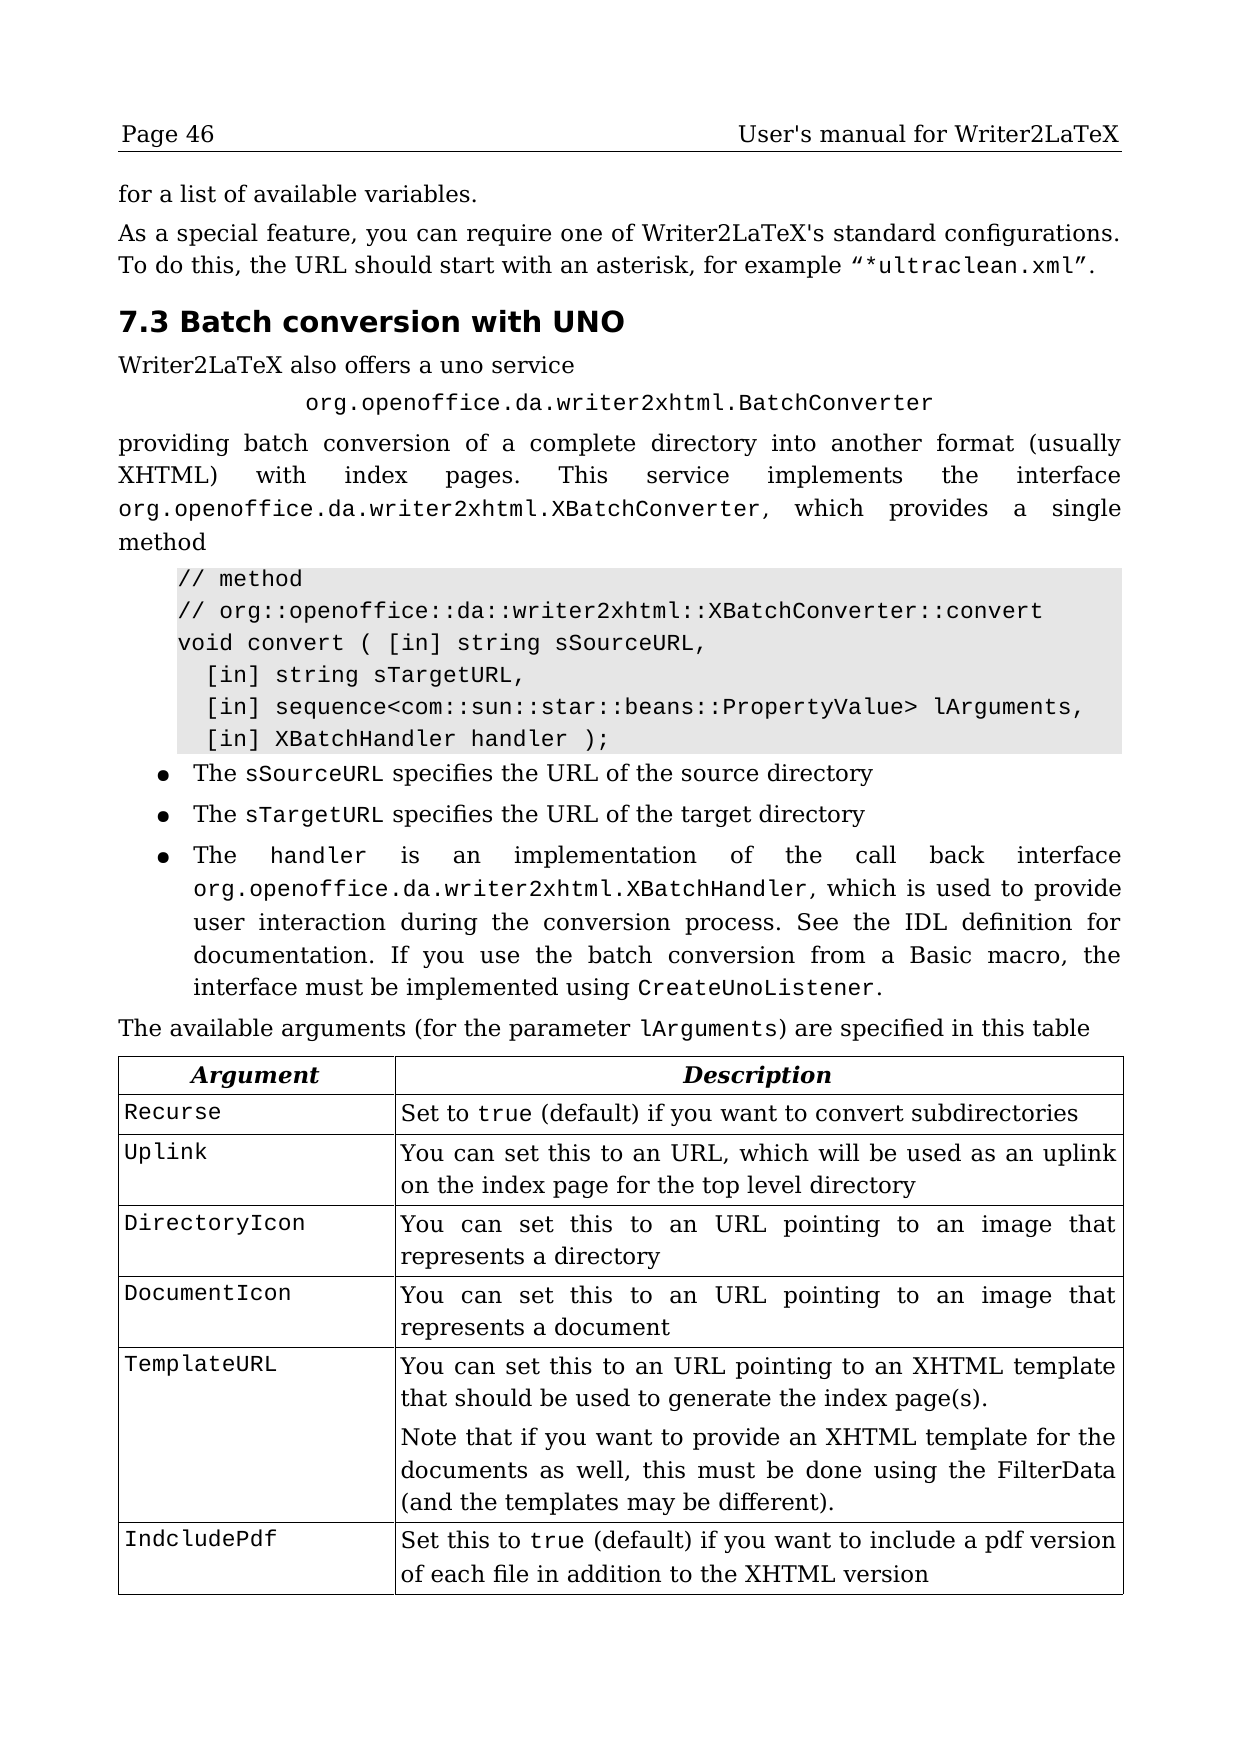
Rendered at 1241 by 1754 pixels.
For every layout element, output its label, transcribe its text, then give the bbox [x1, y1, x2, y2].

table_header Argument [119, 1057, 394, 1094]
table_cell Set to true (default) if you want to convert subdirectories [396, 1095, 1123, 1134]
table_cell DirectoryIcon [119, 1206, 394, 1276]
table_cell TemplateURL [119, 1348, 394, 1522]
text [in] sequence<com::sun::star::beans::PropertyValue> lArguments, [177, 696, 1122, 722]
table_cell You can set this to an URL pointing to an image that represents a directory [396, 1206, 1123, 1276]
text org.openoffice.da.writer2xhtml.BatchConverter [118, 392, 1122, 418]
table_cell Uplink [119, 1135, 394, 1205]
text // org::openoffice::da::writer2xhtml::XBatchConverter::convert [177, 600, 1122, 626]
list The sTargetURL specifies the URL of the target directory [156, 801, 1122, 829]
table_cell DocumentIcon [119, 1277, 394, 1347]
text Writer2LaTeX also offers a uno service [118, 352, 1122, 379]
text // method [177, 568, 1122, 594]
list The sSourceURL specifies the URL of the source directory [156, 760, 1122, 788]
table_cell You can set this to an URL pointing to an image that represents a document [396, 1277, 1123, 1347]
table_header Description [396, 1057, 1123, 1094]
text The available arguments (for the parameter lArguments) are specified in this table [118, 1015, 1122, 1043]
list The handler is an implementation of the call back interface org.openoffice.da.writer2xhtml.XBatchHandler, which is used to provide user interaction during the conversion process. See the IDL definition for documentation. If you use the batch conversion from a Basic macro, the interface must be implemented using CreateUnoListener. [156, 842, 1122, 1002]
table_cell You can set this to an URL, which will be used as an uplink on the index page for the top level directory [396, 1135, 1123, 1205]
text [in] XBatchHandler handler ); [177, 728, 1122, 754]
text As a special feature, you can require one of Writer2LaTeX's standard configurations. To do this, the URL should start with an asterisk, for example “*ultraclean.xml”. [118, 220, 1122, 281]
text providing batch conversion of a complete directory into another format (usually XHTML) with index pages. This service implements the interface org.openoffice.da.writer2xhtml.XBatchConverter, which provides a single method [118, 430, 1122, 555]
table_cell Recurse [119, 1095, 394, 1134]
table_cell Set this to true (default) if you want to include a pdf version of each file in addition to the XHTML version [396, 1523, 1123, 1594]
table_cell IndcludePdf [119, 1523, 394, 1594]
text [in] string sTargetURL, [177, 664, 1122, 690]
text void convert ( [in] string sSourceURL, [177, 632, 1122, 658]
subtitle Batch conversion with UNO [118, 306, 1122, 340]
text for a list of available variables. [118, 181, 1122, 207]
table_cell You can set this to an URL pointing to an XHTML template that should be used to generate the index page(s). Note that if you want to provide an XHTML template for the documents as well, this must be done using the FilterData (and the templates may be different). [396, 1348, 1123, 1522]
